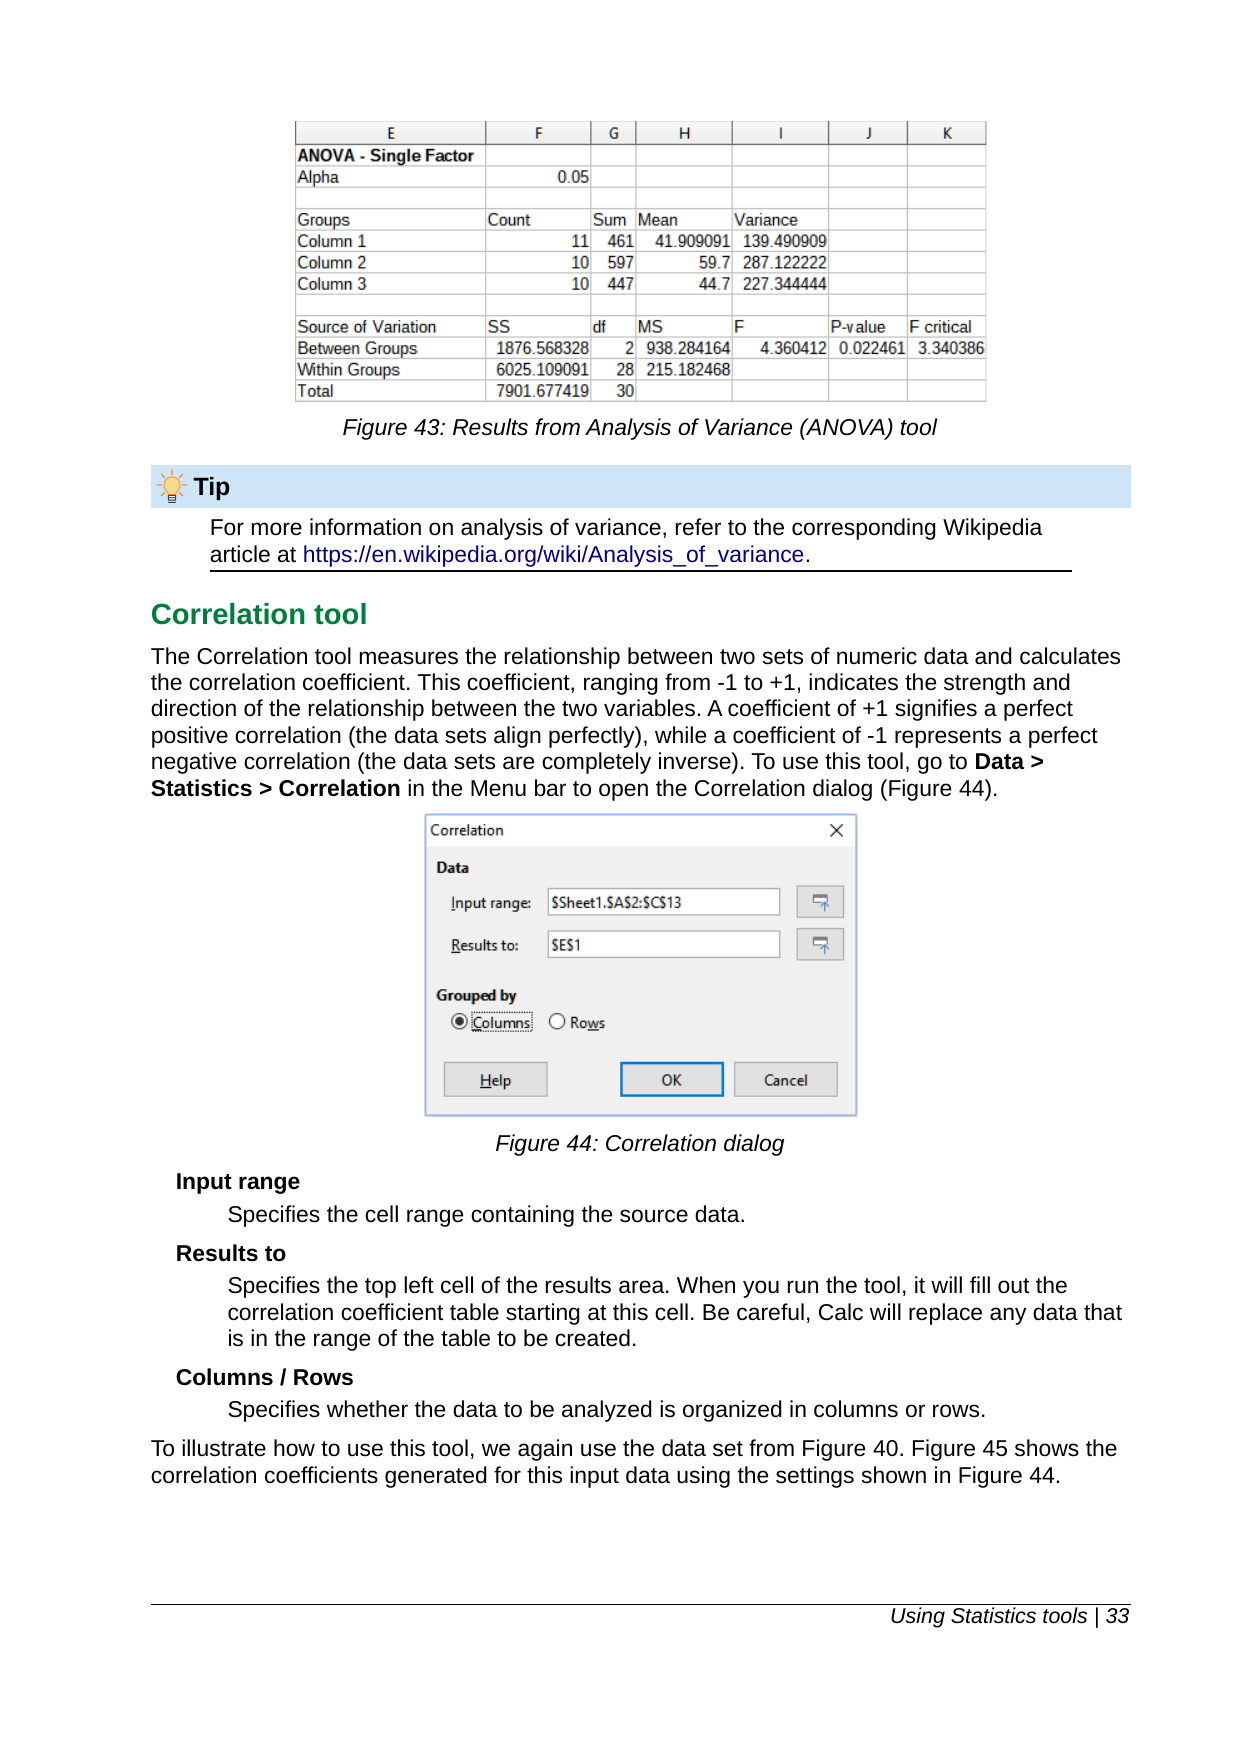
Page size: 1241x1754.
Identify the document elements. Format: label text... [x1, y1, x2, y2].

text Specifies the cell range containing the source data. [227, 1201, 1131, 1227]
text Figure 43: Results from Analysis of Variance (ANOVA) tool [295, 414, 987, 440]
text Results to [176, 1240, 1131, 1266]
text The Correlation tool measures the relationship between two sets of numeric data and calculates the correlation coefficient. This coefficient, ranging from -1 to +1, indicates the strength and direction of the relationship between the two variables. A coefficient of +1 signifies a perfect positive correlation (the data sets align perfectly), while a coefficient of -1 represents a perfect negative correlation (the data sets are completely inverse). To use this tool, go to Data > Statistics > Correlation in the Menu bar to open the Correlation dialog (Figure 44). [151, 643, 1131, 801]
text Specifies the top left cell of the results area. When you run the tool, it will fill out the correlation coefficient table starting at this cell. Be careful, Calc will replace any data that is in the range of the table to be created. [227, 1272, 1131, 1351]
text Columns / Rows [176, 1364, 1131, 1390]
text Figure 44: Correlation dialog [424, 1129, 858, 1156]
text Specifies whether the data to be analyzed is organized in columns or rows. [227, 1396, 1131, 1423]
picture [295, 121, 987, 402]
subtitle Tip [151, 465, 1131, 508]
text Input range [176, 1168, 1131, 1194]
text For more information on analysis of variance, refer to the corresponding Wikipedia article at https://en.wikipedia.org/wiki/Analysis_of_variance. [209, 514, 1072, 572]
text To illustrate how to use this tool, we again use the data set from Figure 40. Figure 45 shows the correlation coefficients generated for this input data using the settings shown in Figure 44. [151, 1435, 1131, 1488]
subtitle Correlation tool [151, 597, 1131, 630]
picture [424, 813, 858, 1117]
